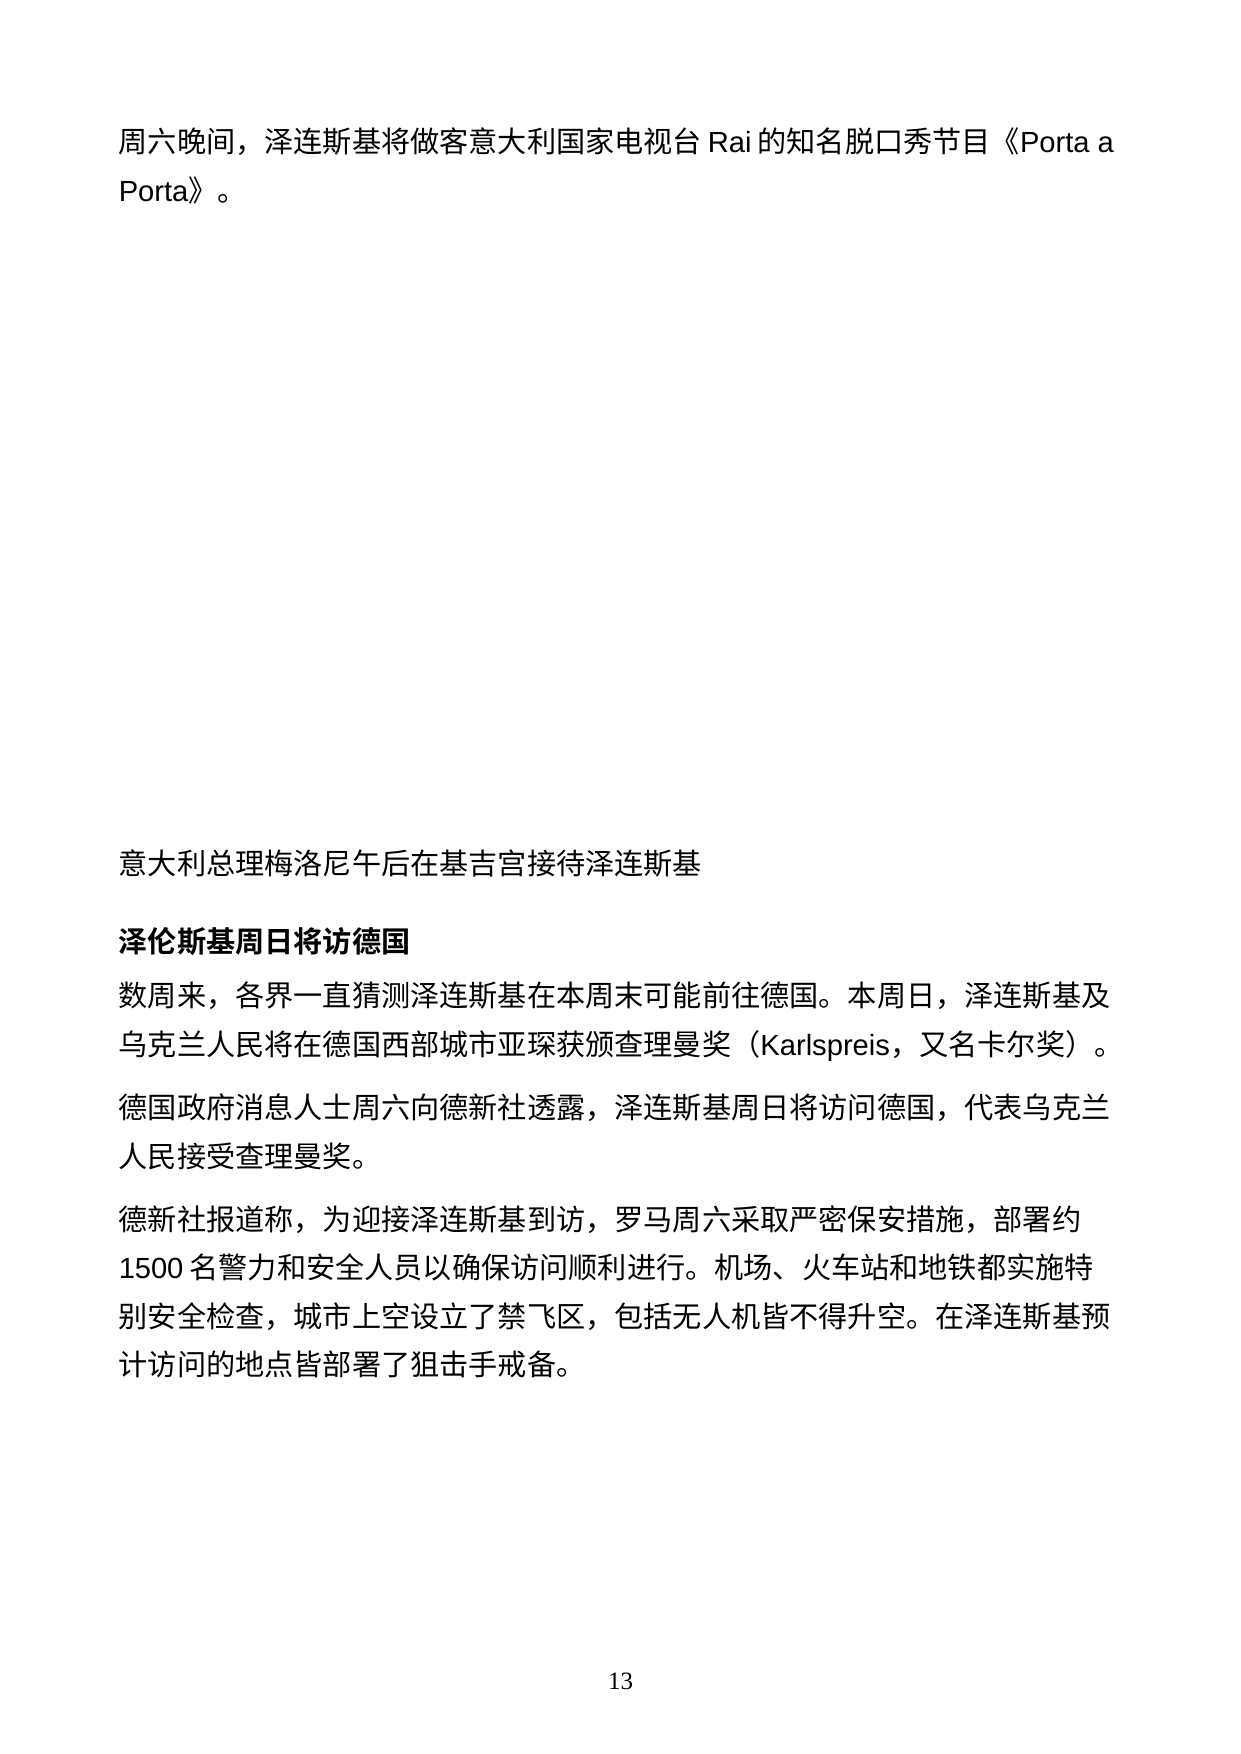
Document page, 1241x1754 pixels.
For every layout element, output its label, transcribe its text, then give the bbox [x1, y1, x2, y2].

text 意大利总理梅洛尼午后在基吉宫接待泽连斯基 [118, 840, 1122, 883]
text 德国政府消息人士周六向德新社透露，泽连斯基周日将访问德国，代表乌克兰人民接受查理曼奖。 [118, 1084, 1122, 1175]
text 数周来，各界一直猜测泽连斯基在本周末可能前往德国。本周日，泽连斯基及乌克兰人民将在德国西部城市亚琛获颁查理曼奖（Karlspreis，又名卡尔奖）。 [118, 973, 1122, 1064]
subtitle 泽伦斯基周日将访德国 [118, 918, 1122, 960]
text 周六晚间，泽连斯基将做客意大利国家电视台Rai的知名脱口秀节目《Porta a Porta》。 [118, 118, 1122, 209]
text 德新社报道称，为迎接泽连斯基到访，罗马周六采取严密保安措施，部署约1500名警力和安全人员以确保访问顺利进行。机场、火车站和地铁都实施特别安全检查，城市上空设立了禁飞区，包括无人机皆不得升空。在泽连斯基预计访问的地点皆部署了狙击手戒备。 [118, 1196, 1122, 1384]
